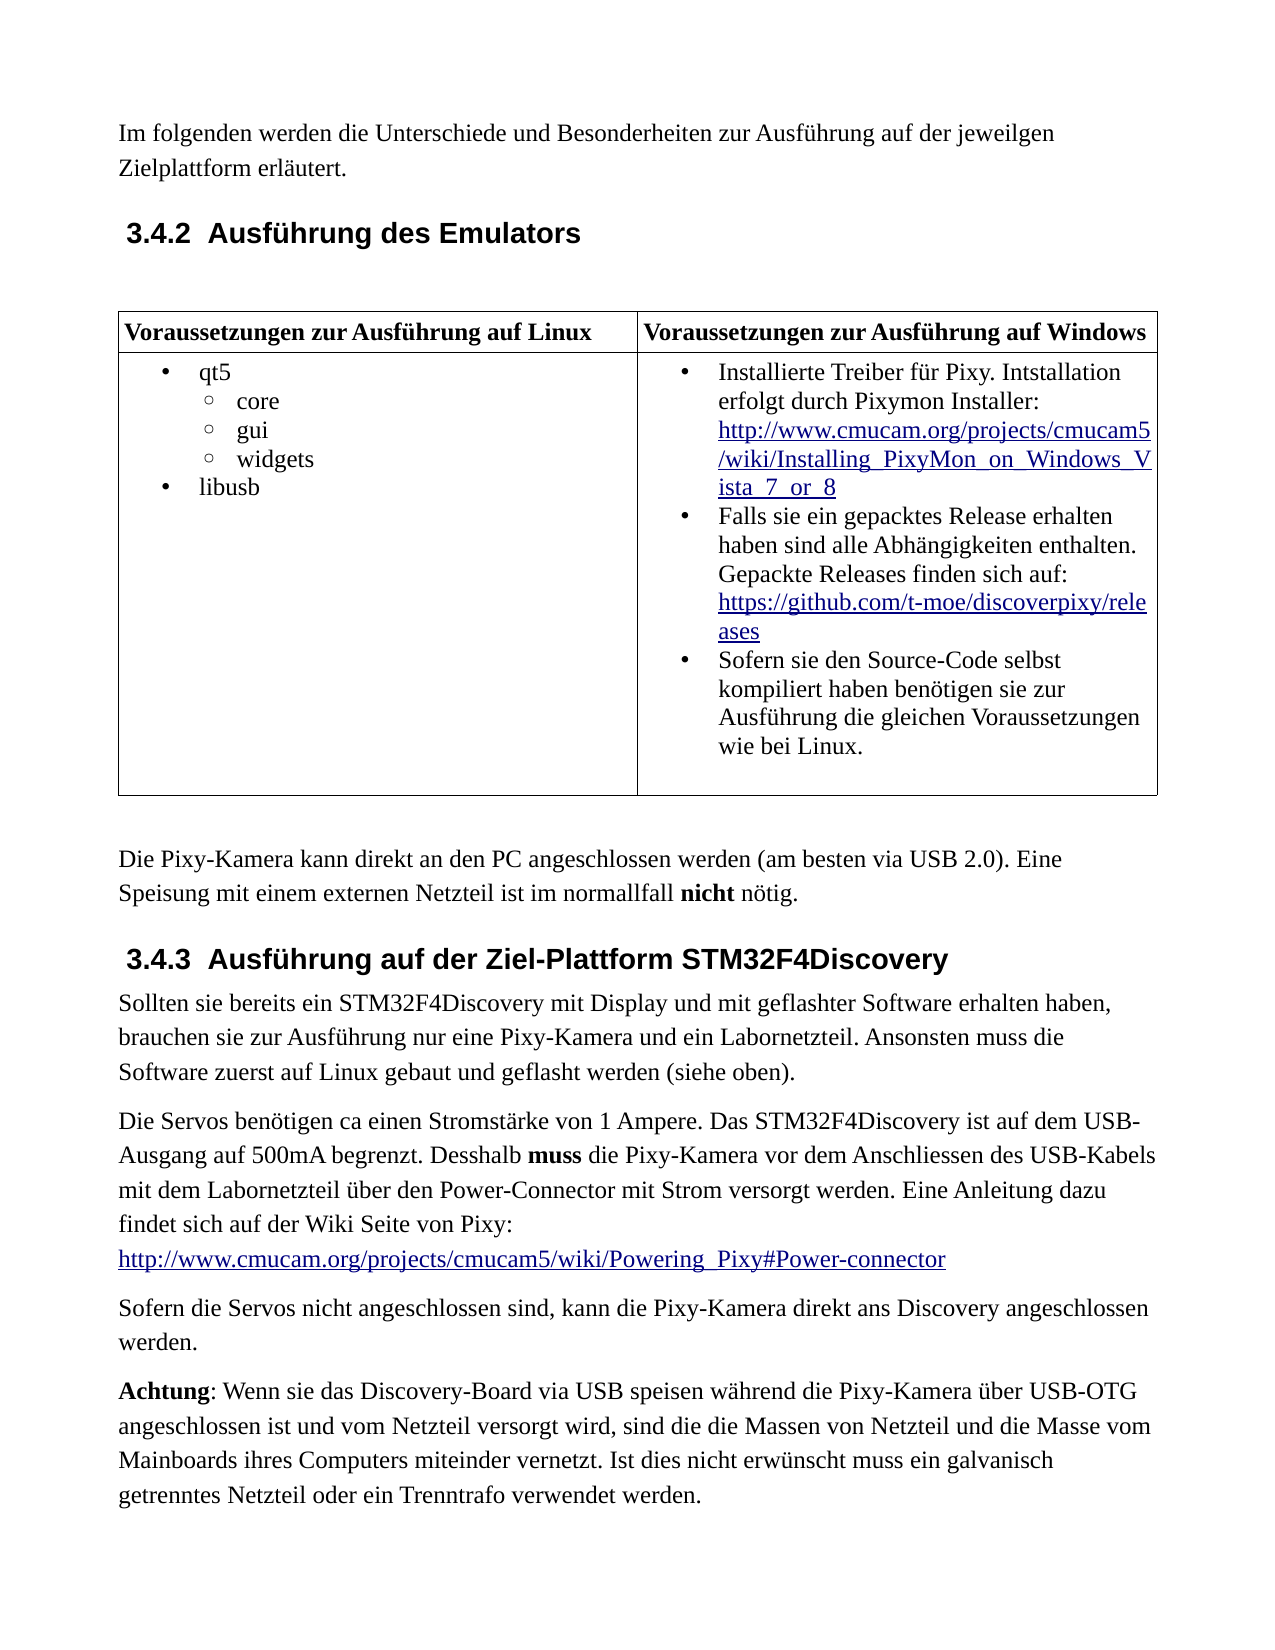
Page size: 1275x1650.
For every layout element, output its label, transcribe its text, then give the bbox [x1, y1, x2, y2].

subtitle Ausführung des Emulators [118, 216, 1157, 250]
table_header Voraussetzungen zur Ausführung auf Windows [638, 312, 1157, 352]
subtitle Ausführung auf der Ziel-Plattform STM32F4Discovery [118, 942, 1157, 975]
text Im folgenden werden die Unterschiede und Besonderheiten zur Ausführung auf der jeweilgen Zielplattform erläutert. [118, 118, 1157, 181]
text Sollten sie bereits ein STM32F4Discovery mit Display und mit geflashter Software erhalten haben, brauchen sie zur Ausführung nur eine Pixy-Kamera und ein Labornetzteil. Ansonsten muss die Software zuerst auf Linux gebaut und geflasht werden (siehe oben). [118, 988, 1157, 1086]
text Die Servos benötigen ca einen Stromstärke von 1 Ampere. Das STM32F4Discovery ist auf dem USB-Ausgang auf 500mA begrenzt. Desshalb muss die Pixy-Kamera vor dem Anschliessen des USB-Kabels mit dem Labornetzteil über den Power-Connector mit Strom versorgt werden. Eine Anleitung dazu findet sich auf der Wiki Seite von Pixy: http://www.cmucam.org/projects/cmucam5/wiki/Powering_Pixy#Power-connector [118, 1106, 1157, 1272]
table_header Voraussetzungen zur Ausführung auf Linux [119, 312, 637, 352]
text Sofern die Servos nicht angeschlossen sind, kann die Pixy-Kamera direkt ans Discovery angeschlossen werden. [118, 1293, 1157, 1356]
table_cell qt5 core gui widgets libusb [119, 353, 637, 794]
table_cell Installierte Treiber für Pixy. Intstallation erfolgt durch Pixymon Installer: http://www.cmucam.org/projects/cmucam5/wiki/Installing_PixyMon_on_Windows_Vista_7_or_8 Falls sie ein gepacktes Release erhalten haben sind alle Abhängigkeiten enthalten. Gepackte Releases finden sich auf: https://github.com/t-moe/discoverpixy/releases Sofern sie den Source-Code selbst kompiliert haben benötigen sie zur Ausführung die gleichen Voraussetzungen wie bei Linux. [638, 353, 1157, 794]
text Die Pixy-Kamera kann direkt an den PC angeschlossen werden (am besten via USB 2.0). Eine Speisung mit einem externen Netzteil ist im normallfall nicht nötig. [118, 844, 1157, 907]
text Achtung: Wenn sie das Discovery-Board via USB speisen während die Pixy-Kamera über USB-OTG angeschlossen ist und vom Netzteil versorgt wird, sind die die Massen von Netzteil und die Masse vom Mainboards ihres Computers miteinder vernetzt. Ist dies nicht erwünscht muss ein galvanisch getrenntes Netzteil oder ein Trenntrafo verwendet werden. [118, 1376, 1157, 1508]
